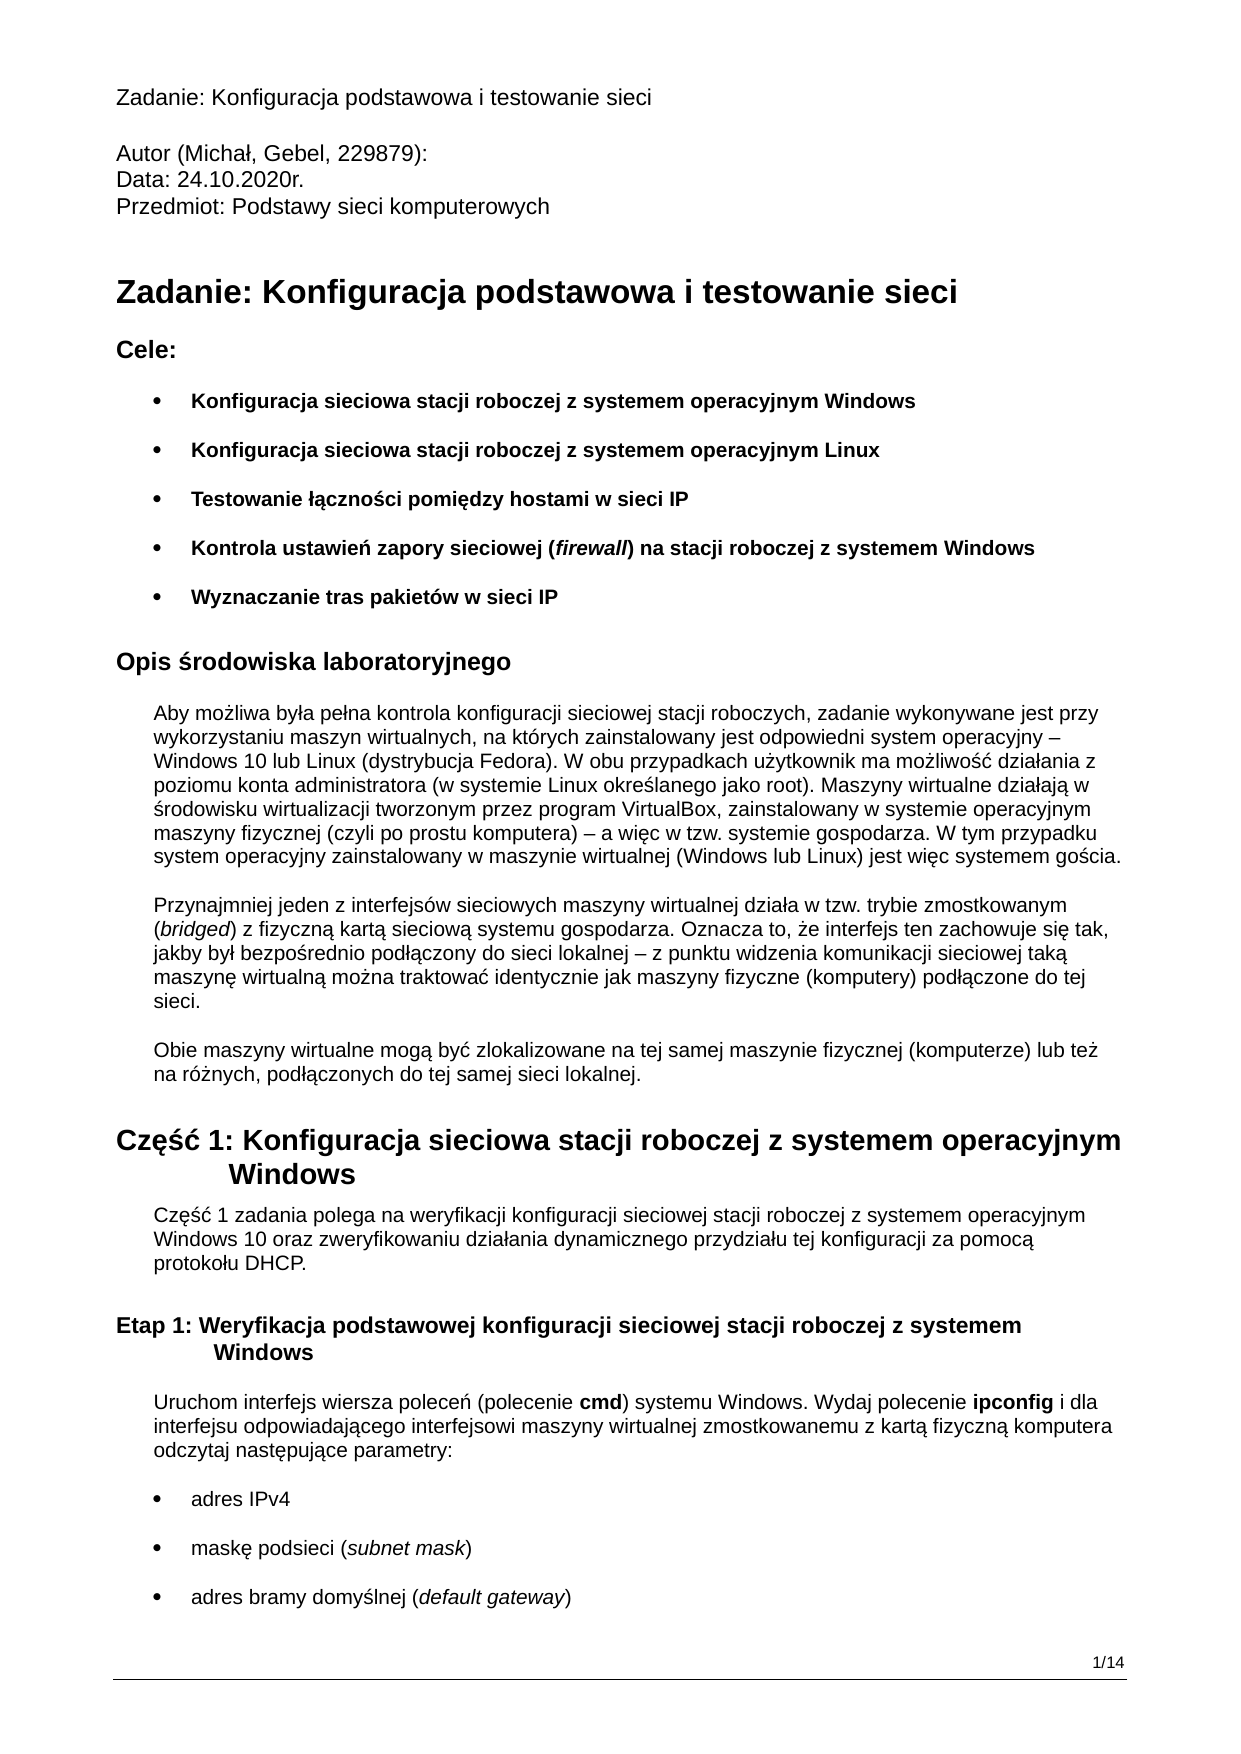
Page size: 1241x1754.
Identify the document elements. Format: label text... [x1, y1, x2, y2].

list adres bramy domyślnej (default gateway) [153, 1585, 1124, 1609]
text Obie maszyny wirtualne mogą być zlokalizowane na tej samej maszynie fizycznej (komputerze) lub też na różnych, podłączonych do tej samej sieci lokalnej. [153, 1038, 1124, 1086]
text Opis środowiska laboratoryjnego [116, 647, 1124, 676]
text Przedmiot: Podstawy sieci komputerowych [116, 193, 1124, 219]
list Wyznaczanie tras pakietów w sieci IP [153, 585, 1124, 609]
text Aby możliwa była pełna kontrola konfiguracji sieciowej stacji roboczych, zadanie wykonywane jest przy wykorzystaniu maszyn wirtualnych, na których zainstalowany jest odpowiedni system operacyjny – Windows 10 lub Linux (dystrybucja Fedora). W obu przypadkach użytkownik ma możliwość działania z poziomu konta administratora (w systemie Linux określanego jako root). Maszyny wirtualne działają w środowisku wirtualizacji tworzonym przez program VirtualBox, zainstalowany w systemie operacyjnym maszyny fizycznej (czyli po prostu komputera) – a więc w tzw. systemie gospodarza. W tym przypadku system operacyjny zainstalowany w maszynie wirtualnej (Windows lub Linux) jest więc systemem gościa. [153, 701, 1124, 868]
list maskę podsieci (subnet mask) [153, 1536, 1124, 1560]
list Kontrola ustawień zapory sieciowej (firewall) na stacji roboczej z systemem Windows [153, 536, 1124, 560]
list adres IPv4 [153, 1487, 1124, 1511]
list Testowanie łączności pomiędzy hostami w sieci IP [153, 487, 1124, 511]
subtitle Konfiguracja sieciowa stacji roboczej z systemem operacyjnym Windows [116, 1123, 1124, 1191]
text Uruchom interfejs wiersza poleceń (polecenie cmd) systemu Windows. Wydaj polecenie ipconfig i dla interfejsu odpowiadającego interfejsowi maszyny wirtualnej zmostkowanemu z kartą fizyczną komputera odczytaj następujące parametry: [153, 1390, 1124, 1462]
text Przynajmniej jeden z interfejsów sieciowych maszyny wirtualnej działa w tzw. trybie zmostkowanym (bridged) z fizyczną kartą sieciową systemu gospodarza. Oznacza to, że interfejs ten zachowuje się tak, jakby był bezpośrednio podłączony do sieci lokalnej – z punktu widzenia komunikacji sieciowej taką maszynę wirtualną można traktować identycznie jak maszyny fizyczne (komputery) podłączone do tej sieci. [153, 893, 1124, 1013]
text Część 1 zadania polega na weryfikacji konfiguracji sieciowej stacji roboczej z systemem operacyjnym Windows 10 oraz zweryfikowaniu działania dynamicznego przydziału tej konfiguracji za pomocą protokołu DHCP. [153, 1203, 1124, 1275]
title Zadanie: Konfiguracja podstawowa i testowanie sieci [116, 272, 1124, 310]
list Weryfikacja podstawowej konfiguracji sieciowej stacji roboczej z systemem Windows [116, 1312, 1124, 1365]
list Konfiguracja sieciowa stacji roboczej z systemem operacyjnym Windows [153, 389, 1124, 413]
text Autor (Michał, Gebel, 229879): [116, 140, 1124, 166]
text Data: 24.10.2020r. [116, 166, 1124, 193]
text Cele: [116, 335, 1124, 364]
list Konfiguracja sieciowa stacji roboczej z systemem operacyjnym Linux [153, 438, 1124, 462]
